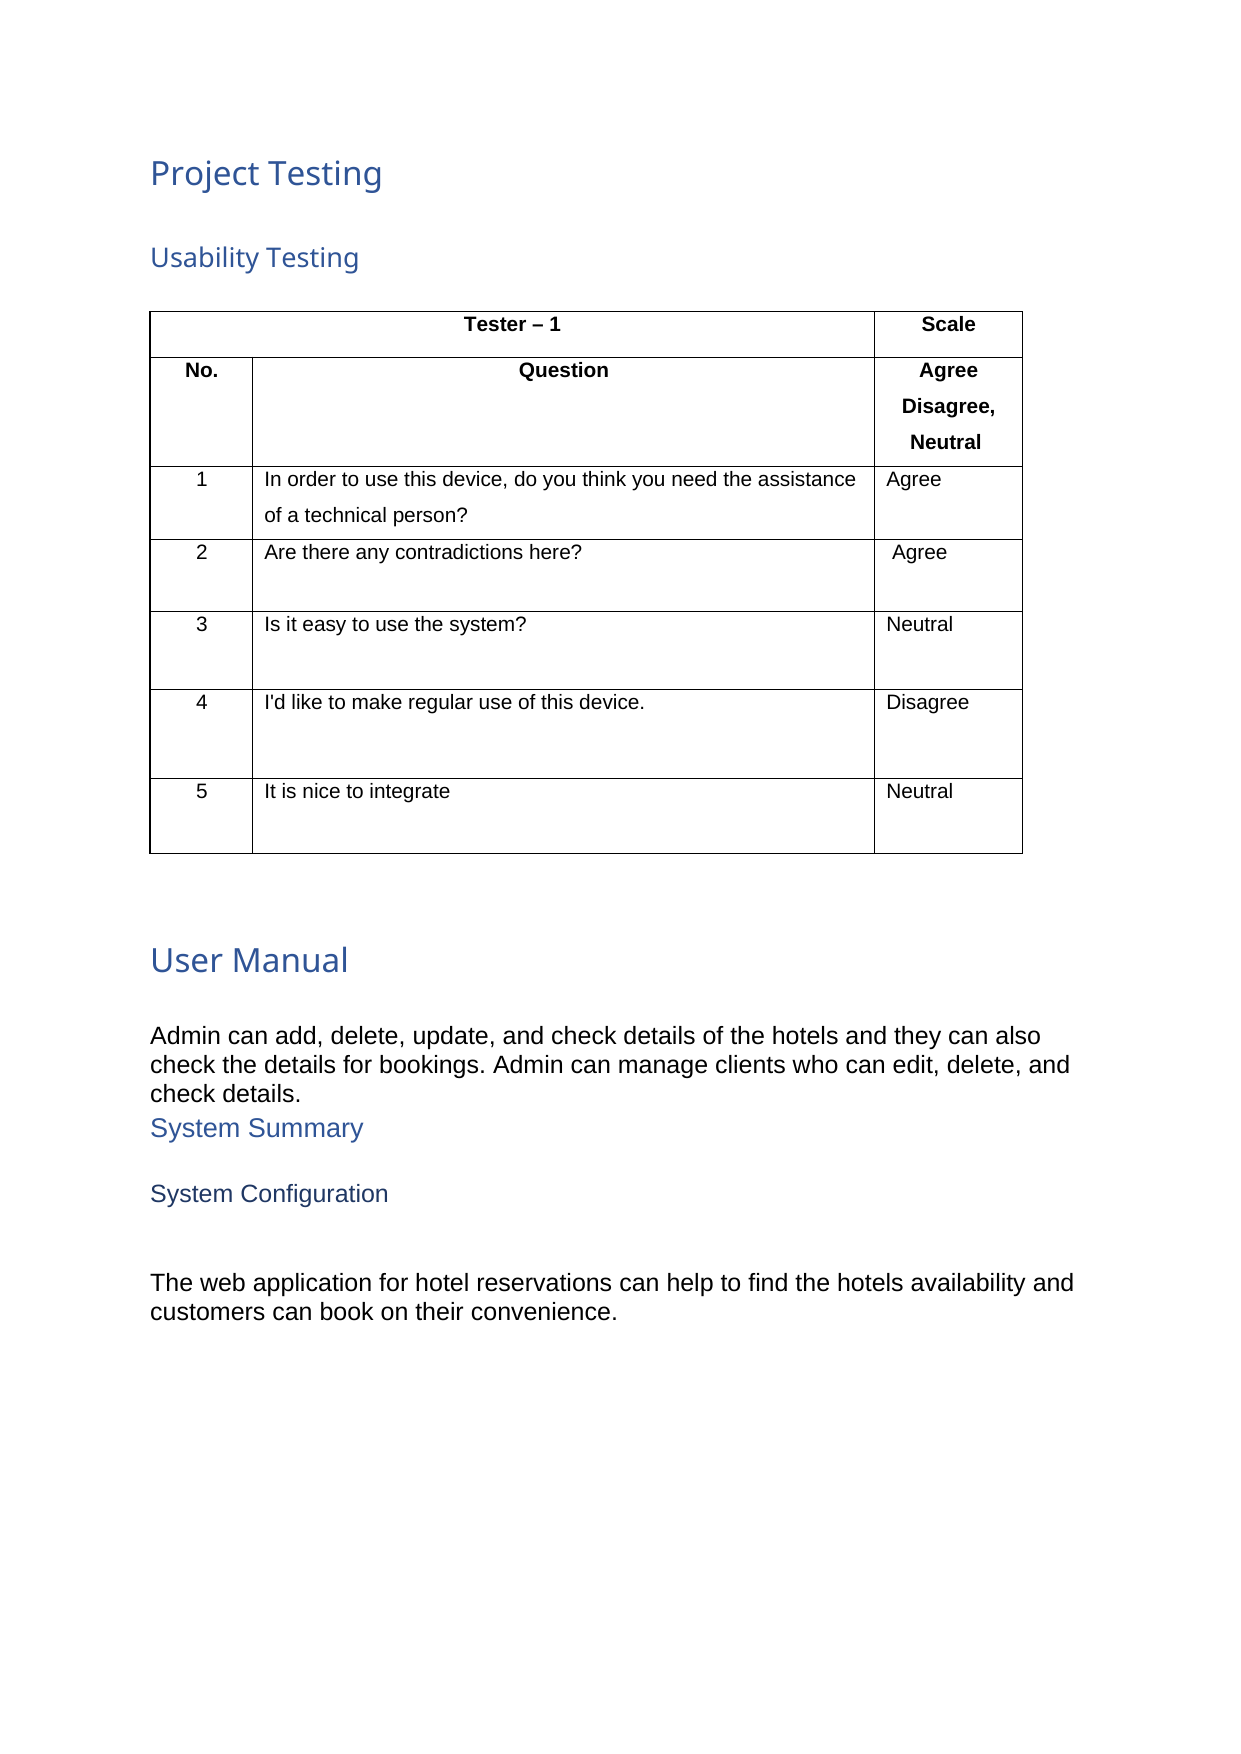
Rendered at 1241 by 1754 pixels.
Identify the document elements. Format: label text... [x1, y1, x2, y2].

subtitle Usability Testing [150, 239, 1090, 276]
table_cell Agree Disagree, Neutral [875, 358, 1022, 466]
table_cell Is it easy to use the system? [253, 612, 874, 689]
table_cell Are there any contradictions here? [253, 540, 874, 611]
table_cell It is nice to integrate [253, 779, 874, 853]
table_cell 3 [151, 612, 252, 689]
table_header Tester – 1 [151, 312, 874, 357]
table_cell Disagree [875, 690, 1022, 778]
subtitle Project Testing [150, 150, 1090, 195]
table_cell Question [253, 358, 874, 466]
table_cell Neutral [875, 612, 1022, 689]
table_cell 4 [151, 690, 252, 778]
text Admin can add, delete, update, and check details of the hotels and they can also check the details for bookings. Admin can manage clients who can edit, delete, and check details. [150, 1021, 1090, 1107]
table_cell 1 [151, 467, 252, 538]
table_cell 2 [151, 540, 252, 611]
table_header Scale [875, 312, 1022, 357]
text The web application for hotel reservations can help to find the hotels availability and customers can book on their convenience. [150, 1268, 1090, 1325]
subtitle System Summary [150, 1112, 1090, 1143]
table_cell No. [151, 358, 252, 466]
table_cell Agree [875, 467, 1022, 538]
table_cell I'd like to make regular use of this device. [253, 690, 874, 778]
table_cell 5 [151, 779, 252, 853]
table_cell In order to use this device, do you think you need the assistance of a technical person? [253, 467, 874, 538]
table_cell Neutral [875, 779, 1022, 853]
subtitle User Manual [150, 936, 1090, 982]
subtitle System Configuration [150, 1179, 1090, 1208]
table_cell Agree [875, 540, 1022, 611]
